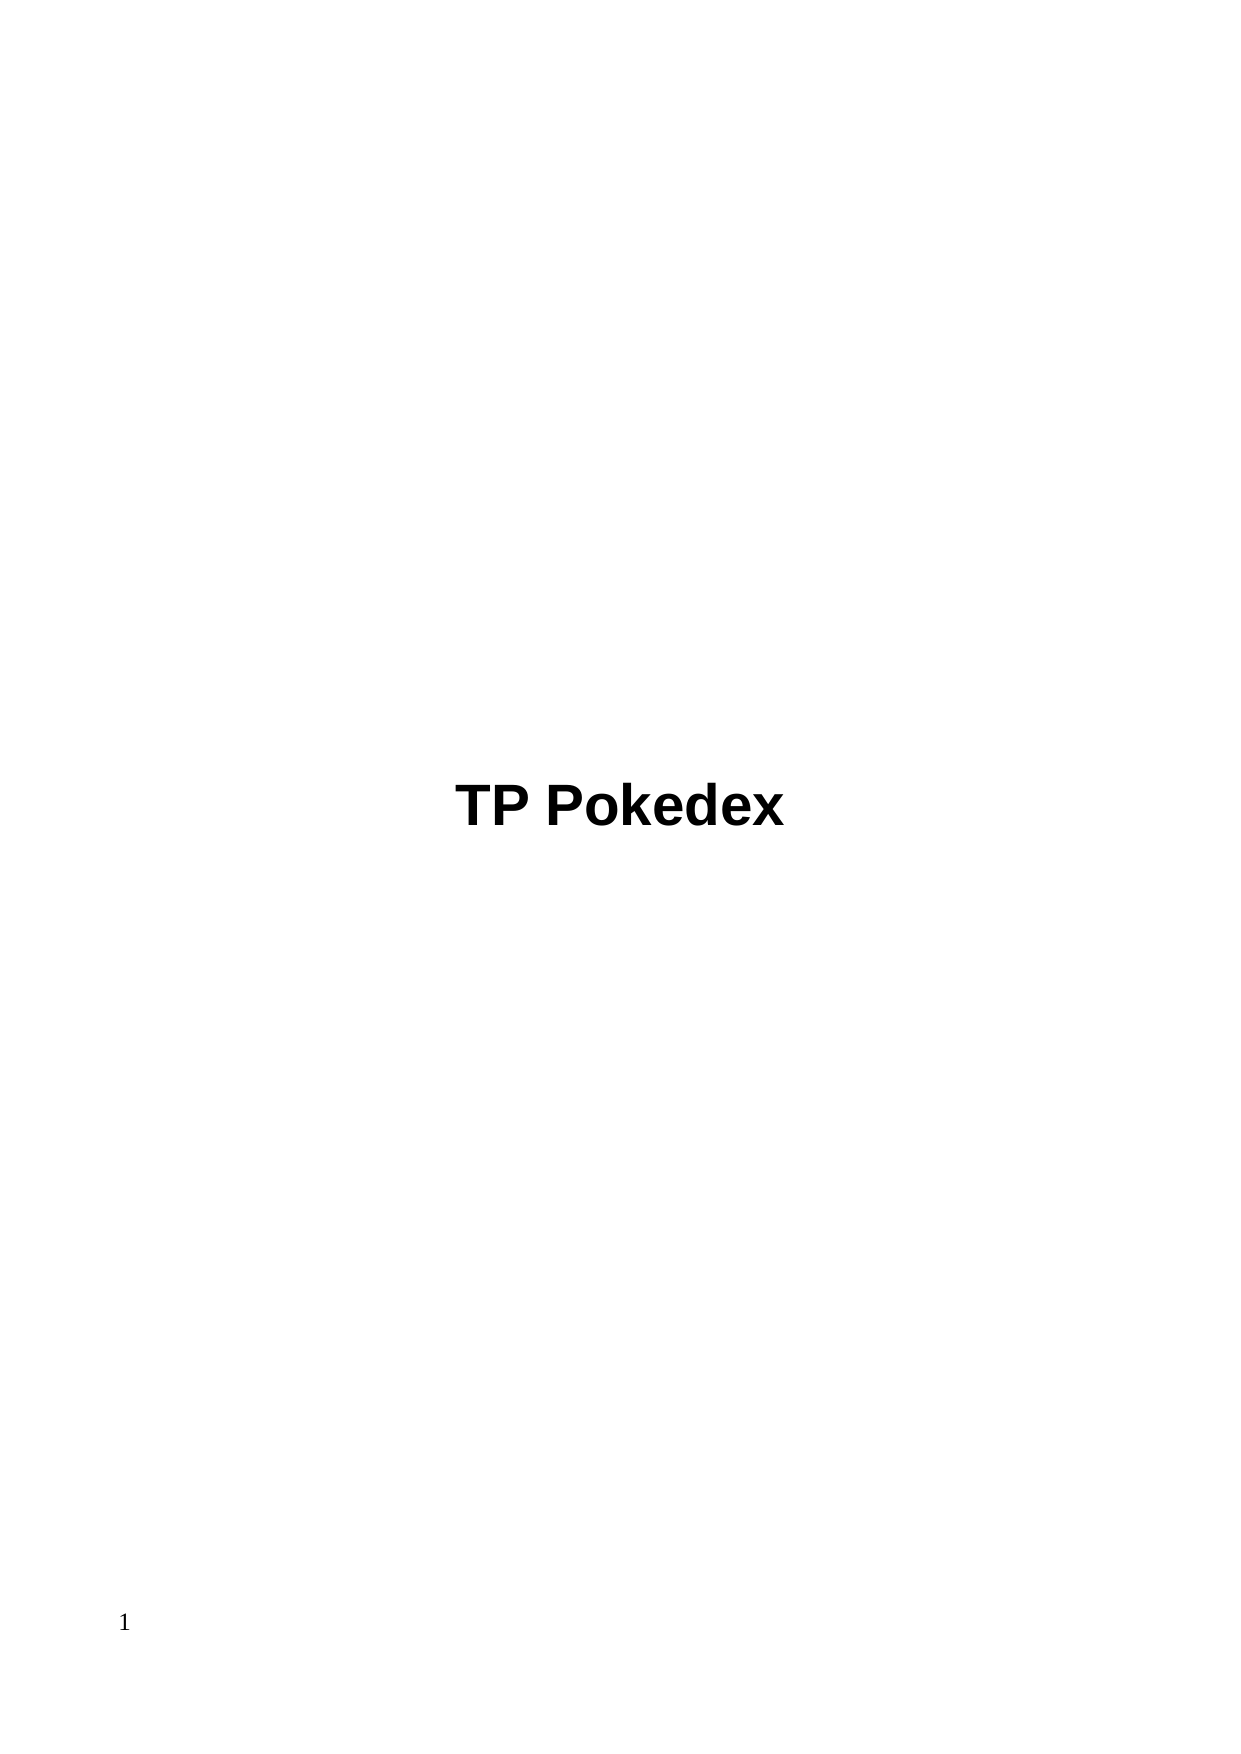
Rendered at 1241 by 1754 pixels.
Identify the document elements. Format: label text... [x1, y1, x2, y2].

title TP Pokedex [118, 771, 1122, 838]
